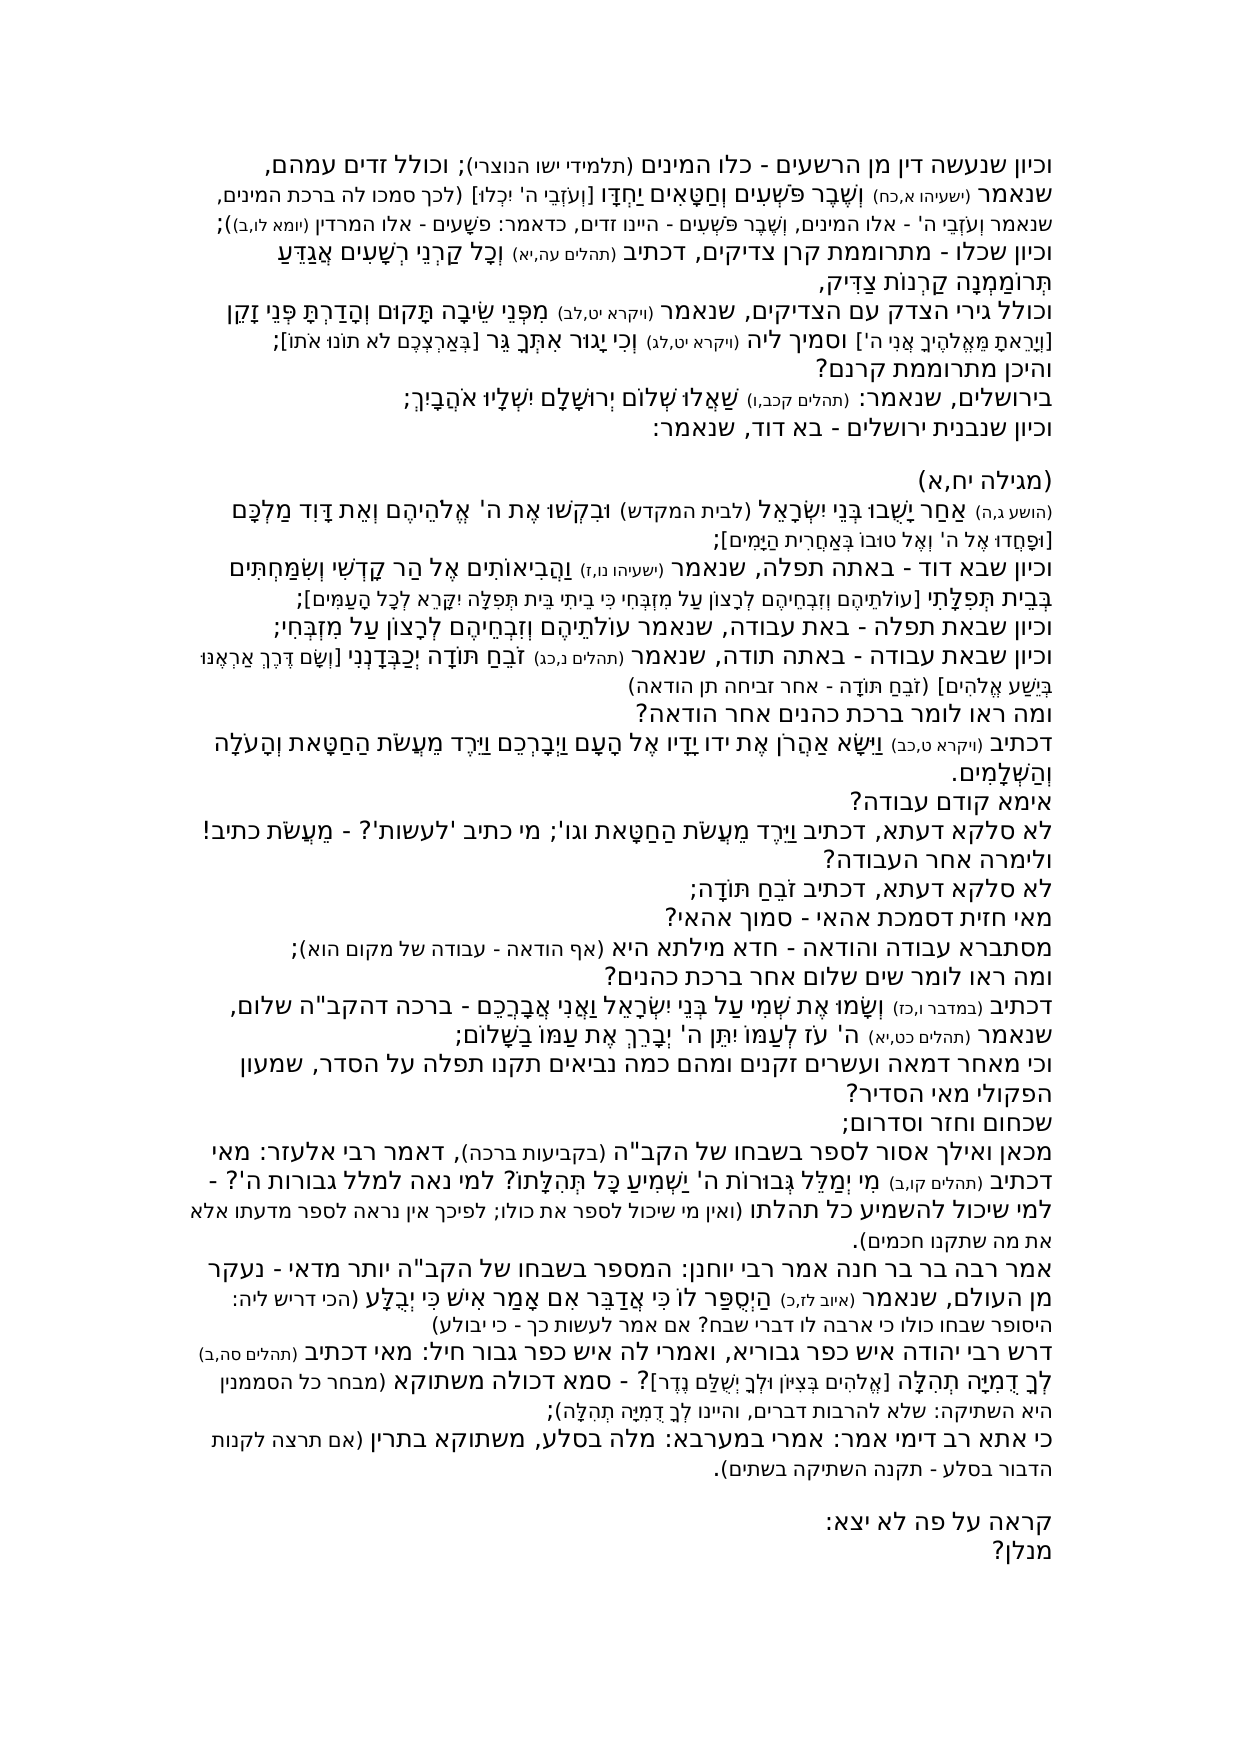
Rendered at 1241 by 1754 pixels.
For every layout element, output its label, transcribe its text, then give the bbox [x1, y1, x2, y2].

text וכיון שנבנית ירושלים - בא דוד, שנאמר: [187, 413, 1053, 442]
text שכחום וחזר וסדרום; [187, 1108, 1053, 1137]
text אמר רבה בר בר חנה אמר רבי יוחנן: המספר בשבחו של הקב"ה יותר מדאי - נעקר מן העולם, שנאמר (איוב לז,כ) הַיְסֻפַּר לוֹ כִּי אֲדַבֵּר אִם אָמַר אִישׁ כִּי יְבֻלָּע (הכי דריש ליה: היסופר שבחו כולו כי ארבה לו דברי שבח? אם אמר לעשות כך - כי יבולע) [187, 1254, 1053, 1337]
text בירושלים, שנאמר: (תהלים קכב,ו) שַׁאֲלוּ שְׁלוֹם יְרוּשָׁלִָם יִשְׁלָיוּ אֹהֲבָיִךְ; [187, 384, 1053, 413]
text וכיון שבא דוד - באתה תפלה, שנאמר (ישעיהו נו,ז) וַהֲבִיאוֹתִים אֶל הַר קָדְשִׁי וְשִׂמַּחְתִּים בְּבֵית תְּפִלָּתִי [עוֹלֹתֵיהֶם וְזִבְחֵיהֶם לְרָצוֹן עַל מִזְבְּחִי כִּי בֵיתִי בֵּית תְּפִלָּה יִקָּרֵא לְכָל הָעַמִּים]; [187, 553, 1053, 612]
text מכאן ואילך אסור לספר בשבחו של הקב"ה (בקביעות ברכה), דאמר רבי אלעזר: מאי דכתיב (תהלים קו,ב) מִי יְמַלֵּל גְּבוּרוֹת ה' יַשְׁמִיעַ כָּל תְּהִלָּתוֹ? למי נאה למלל גבורות ה'? - למי שיכול להשמיע כל תהלתו (ואין מי שיכול לספר את כולו; לפיכך אין נראה לספר מדעתו אלא את מה שתקנו חכמים). [187, 1137, 1053, 1254]
text (הושע ג,ה) אַחַר יָשֻׁבוּ בְּנֵי יִשְׂרָאֵל (לבית המקדש) וּבִקְשׁוּ אֶת ה' אֱלֹהֵיהֶם וְאֵת דָּוִד מַלְכָּם [וּפָחֲדוּ אֶל ה' וְאֶל טוּבוֹ בְּאַחֲרִית הַיָּמִים]; [187, 495, 1053, 553]
text וכיון שבאת תפלה - באת עבודה, שנאמר עוֹלֹתֵיהֶם וְזִבְחֵיהֶם לְרָצוֹן עַל מִזְבְּחִי; [187, 612, 1053, 641]
text והיכן מתרוממת קרנם? [187, 354, 1053, 384]
text קראה על פה לא יצא: [187, 1507, 1053, 1536]
text ומה ראו לומר ברכת כהנים אחר הודאה? [187, 699, 1053, 729]
text דכתיב (במדבר ו,כז) וְשָׂמוּ אֶת שְׁמִי עַל בְּנֵי יִשְׂרָאֵל וַאֲנִי אֲבָרֲכֵם - ברכה דהקב"ה שלום, שנאמר (תהלים כט,יא) ה' עֹז לְעַמּוֹ יִתֵּן ה' יְבָרֵךְ אֶת עַמּוֹ בַשָּׁלוֹם; [187, 991, 1053, 1049]
text מנלן? [187, 1536, 1053, 1565]
text דכתיב (ויקרא ט,כב) וַיִּשָּׂא אַהֲרֹן אֶת ידו יָדָיו אֶל הָעָם וַיְבָרְכֵם וַיֵּרֶד מֵעֲשֹׂת הַחַטָּאת וְהָעֹלָה וְהַשְּׁלָמִים. [187, 729, 1053, 787]
text לא סלקא דעתא, דכתיב זֹבֵחַ תּוֹדָה; [187, 874, 1053, 904]
text דרש רבי יהודה איש כפר גבוריא, ואמרי לה איש כפר גבור חיל: מאי דכתיב (תהלים סה,ב) לְךָ דֻמִיָּה תְהִלָּה [אֱלֹהִים בְּצִיּוֹן וּלְךָ יְשֻׁלַּם נֶדֶר]? - סמא דכולה משתוקא (מבחר כל הסממנין היא השתיקה: שלא להרבות דברים, והיינו לְךָ דֻמִיָּה תְהִלָּה); [187, 1337, 1053, 1424]
text וכולל גירי הצדק עם הצדיקים, שנאמר (ויקרא יט,לב) מִפְּנֵי שֵׂיבָה תָּקוּם וְהָדַרְתָּ פְּנֵי זָקֵן [וְיָרֵאתָ מֵּאֱלֹהֶיךָ אֲנִי ה'] וסמיך ליה (ויקרא יט,לג) וְכִי יָגוּר אִתְּךָ גֵּר [בְּאַרְצְכֶם לֹא תוֹנוּ אֹתוֹ]; [187, 296, 1053, 354]
text ומה ראו לומר שים שלום אחר ברכת כהנים? [187, 962, 1053, 991]
text (מגילה יח,א) [187, 466, 1053, 495]
text לא סלקא דעתא, דכתיב וַיֵּרֶד מֵעֲשֹׂת הַחַטָּאת וגו'; מי כתיב 'לעשות'? - מֵעֲשֹׂת כתיב! [187, 816, 1053, 845]
text מאי חזית דסמכת אהאי - סמוך אהאי? [187, 904, 1053, 933]
text כי אתא רב דימי אמר: אמרי במערבא: מלה בסלע, משתוקא בתרין (אם תרצה לקנות הדבור בסלע - תקנה השתיקה בשתים). [187, 1424, 1053, 1483]
text מסתברא עבודה והודאה - חדא מילתא היא (אף הודאה - עבודה של מקום הוא); [187, 933, 1053, 962]
text וכיון שנעשה דין מן הרשעים - כלו המינים (תלמידי ישו הנוצרי); וכולל זדים עמהם, שנאמר (ישעיהו א,כח) וְשֶׁבֶר פֹּשְׁעִים וְחַטָּאִים יַחְדָּו [וְעֹזְבֵי ה' יִכְלוּ] (לכך סמכו לה ברכת המינים, שנאמר וְעֹזְבֵי ה' - אלו המינים, וְשֶׁבֶר פֹּשְׁעִים - היינו זדים, כדאמר: פשָׁעים - אלו המרדין (יומא לו,ב)); [187, 150, 1053, 238]
text אימא קודם עבודה? [187, 787, 1053, 816]
text וכיון שכלו - מתרוממת קרן צדיקים, דכתיב (תהלים עה,יא) וְכָל קַרְנֵי רְשָׁעִים אֲגַדֵּעַ תְּרוֹמַמְנָה קַרְנוֹת צַדִּיק, [187, 238, 1053, 296]
text ולימרה אחר העבודה? [187, 845, 1053, 874]
text וכי מאחר דמאה ועשרים זקנים ומהם כמה נביאים תקנו תפלה על הסדר, שמעון הפקולי מאי הסדיר? [187, 1049, 1053, 1108]
text וכיון שבאת עבודה - באתה תודה, שנאמר (תהלים נ,כג) זֹבֵחַ תּוֹדָה יְכַבְּדָנְנִי [וְשָׂם דֶּרֶךְ אַרְאֶנּוּ בְּיֵשַׁע אֱלֹהִים] (זֹבֵחַ תּוֹדָה - אחר זביחה תן הודאה) [187, 641, 1053, 699]
